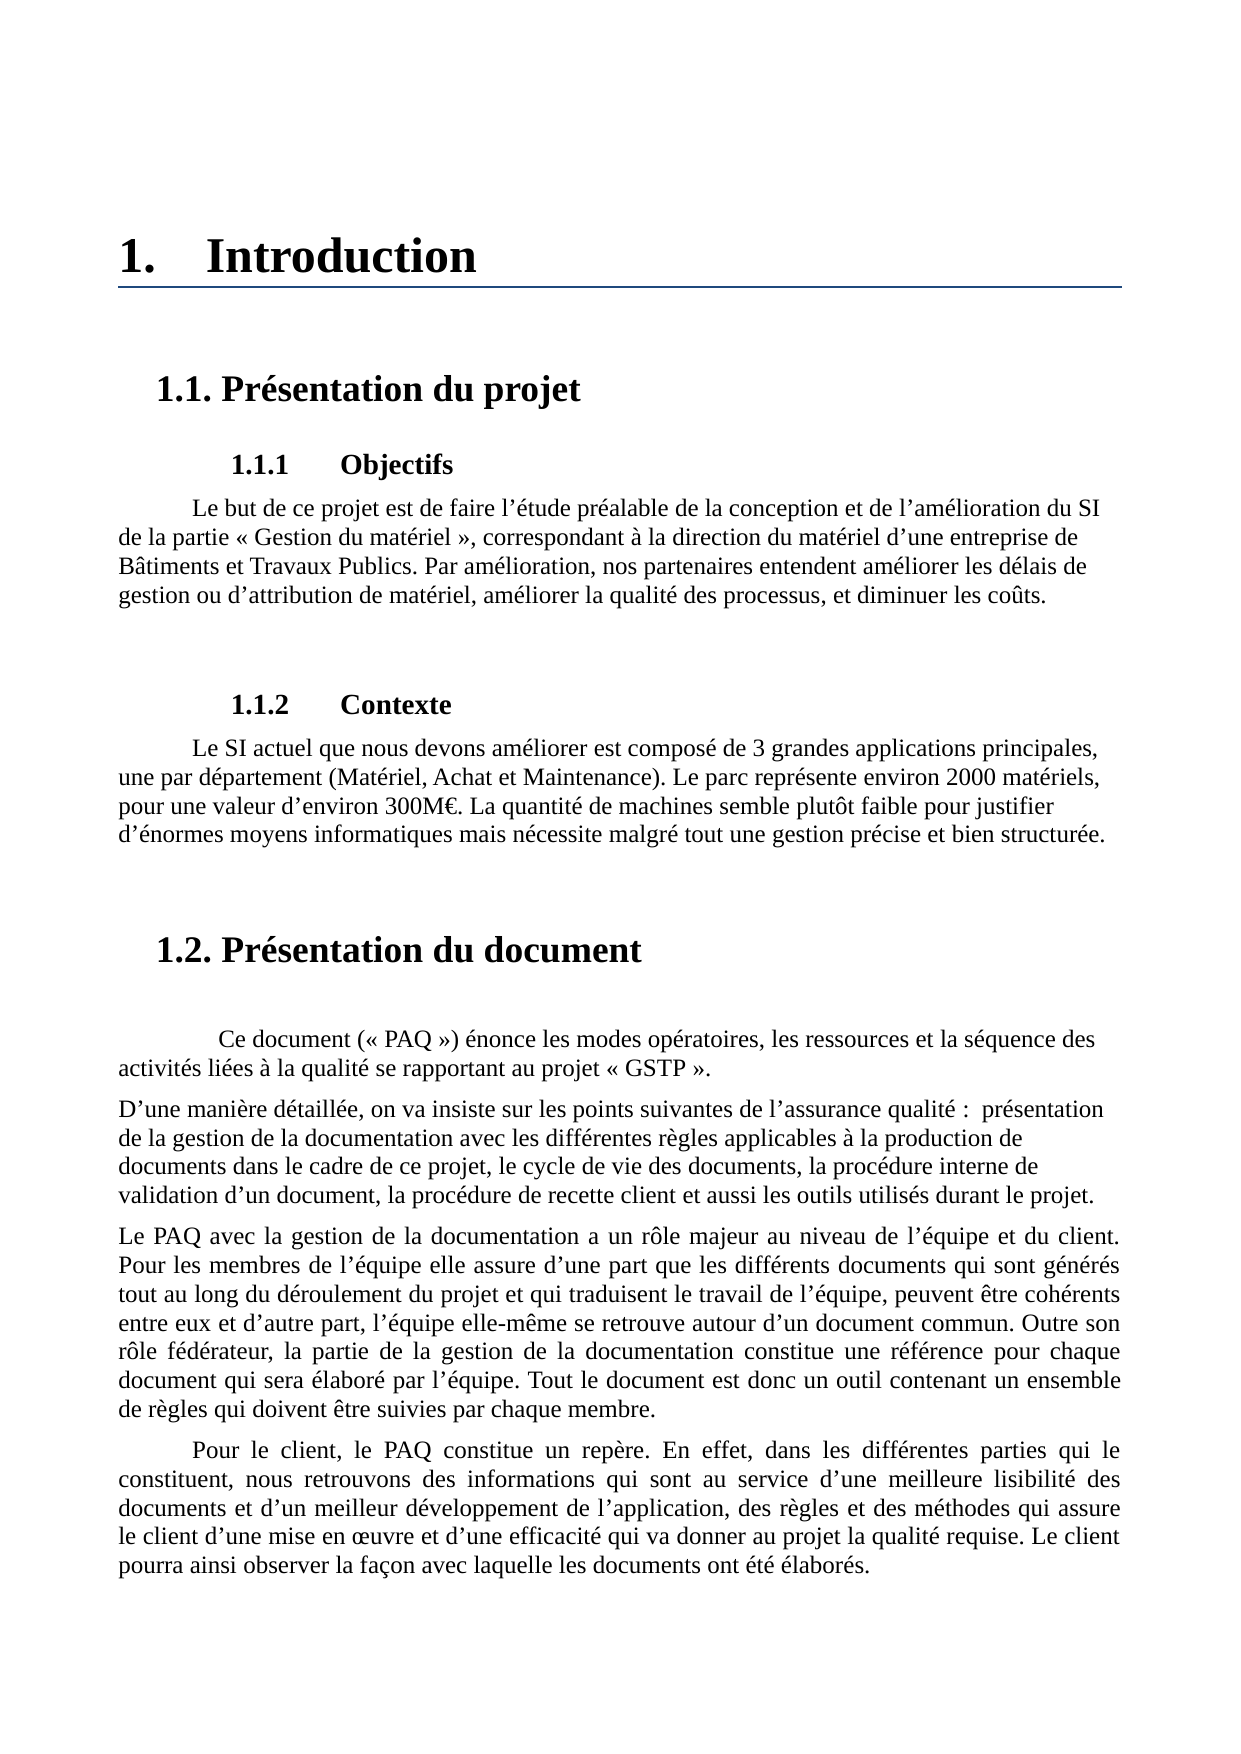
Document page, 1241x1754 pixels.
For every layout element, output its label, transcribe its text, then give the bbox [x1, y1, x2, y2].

subtitle 1.1.2 Contexte [231, 687, 1122, 721]
text Le SI actuel que nous devons améliorer est composé de 3 grandes applications principales, une par département (Matériel, Achat et Maintenance). Le parc représente environ 2000 matériels, pour une valeur d’environ 300M€. La quantité de machines semble plutôt faible pour justifier d’énormes moyens informatiques mais nécessite malgré tout une gestion précise et bien structurée. [118, 733, 1122, 848]
subtitle 1. Introduction [118, 226, 1122, 286]
subtitle 1.2. Présentation du document [156, 927, 1122, 970]
text D’une manière détaillée, on va insiste sur les points suivantes de l’assurance qualité : présentation de la gestion de la documentation avec les différentes règles applicables à la production de documents dans le cadre de ce projet, le cycle de vie des documents, la procédure interne de validation d’un document, la procédure de recette client et aussi les outils utilisés durant le projet. [118, 1094, 1122, 1209]
text Pour le client, le PAQ constitue un repère. En effet, dans les différentes parties qui le constituent, nous retrouvons des informations qui sont au service d’une meilleure lisibilité des documents et d’un meilleur développement de l’application, des règles et des méthodes qui assure le client d’une mise en œuvre et d’une efficacité qui va donner au projet la qualité requise. Le client pourra ainsi observer la façon avec laquelle les documents ont été élaborés. [118, 1435, 1122, 1579]
subtitle 1.1.1 Objectifs [231, 447, 1122, 481]
text Le but de ce projet est de faire l’étude préalable de la conception et de l’amélioration du SI de la partie « Gestion du matériel », correspondant à la direction du matériel d’une entreprise de Bâtiments et Travaux Publics. Par amélioration, nos partenaires entendent améliorer les délais de gestion ou d’attribution de matériel, améliorer la qualité des processus, et diminuer les coûts. [118, 493, 1122, 608]
text Ce document (« PAQ ») énonce les modes opératoires, les ressources et la séquence des activités liées à la qualité se rapportant au projet « GSTP ». [118, 1024, 1122, 1081]
text Le PAQ avec la gestion de la documentation a un rôle majeur au niveau de l’équipe et du client. Pour les membres de l’équipe elle assure d’une part que les différents documents qui sont générés tout au long du déroulement du projet et qui traduisent le travail de l’équipe, peuvent être cohérents entre eux et d’autre part, l’équipe elle-même se retrouve autour d’un document commun. Outre son rôle fédérateur, la partie de la gestion de la documentation constitue une référence pour chaque document qui sera élaboré par l’équipe. Tout le document est donc un outil contenant un ensemble de règles qui doivent être suivies par chaque membre. [118, 1221, 1122, 1423]
subtitle 1.1. Présentation du projet [156, 367, 1122, 410]
